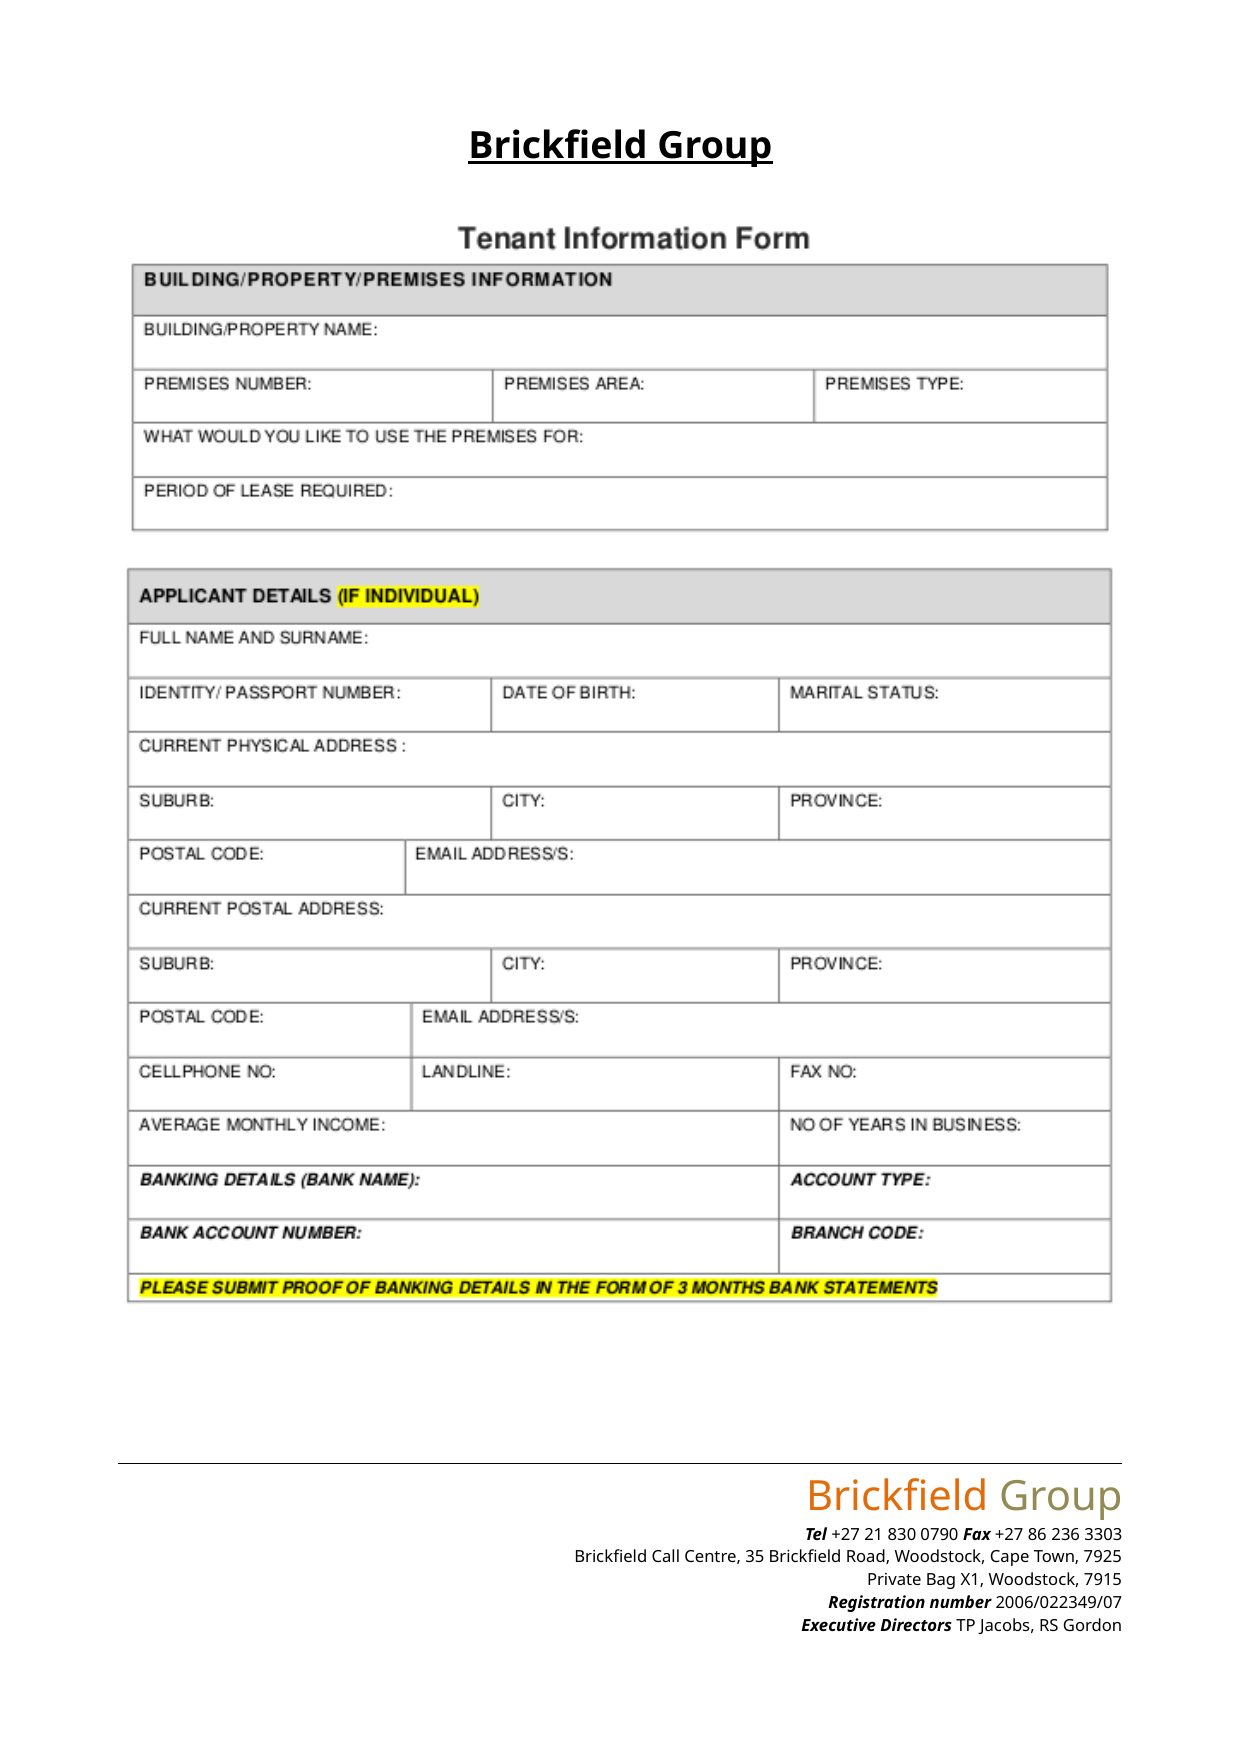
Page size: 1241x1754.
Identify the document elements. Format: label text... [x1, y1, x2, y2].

text Brickfield Group [118, 118, 1122, 169]
picture [127, 220, 1113, 536]
picture [124, 565, 1116, 1311]
